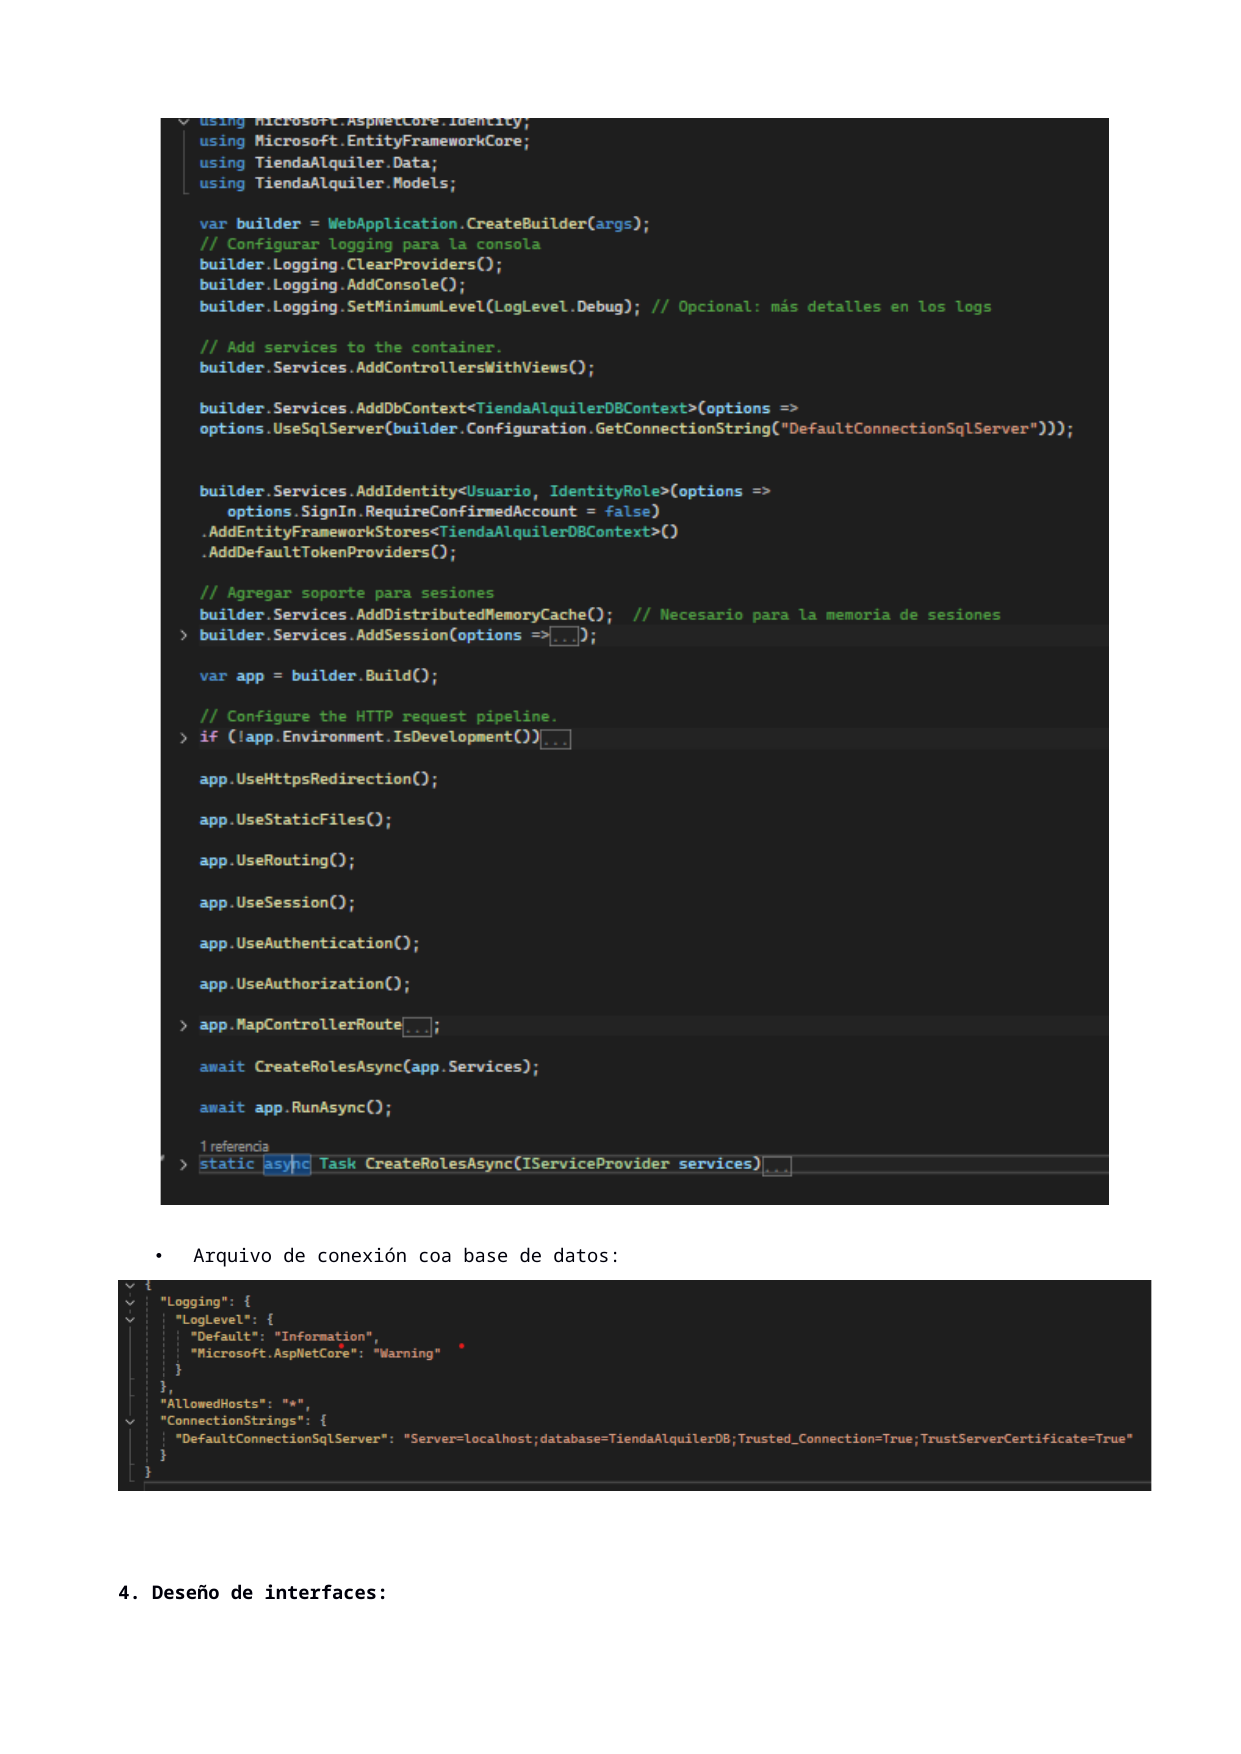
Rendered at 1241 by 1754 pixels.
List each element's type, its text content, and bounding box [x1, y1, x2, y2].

list Arquivo de conexión coa base de datos: [156, 1242, 1152, 1268]
text 4. Deseño de interfaces: [118, 1579, 1152, 1605]
picture [160, 118, 1109, 1205]
picture [118, 1280, 1152, 1491]
